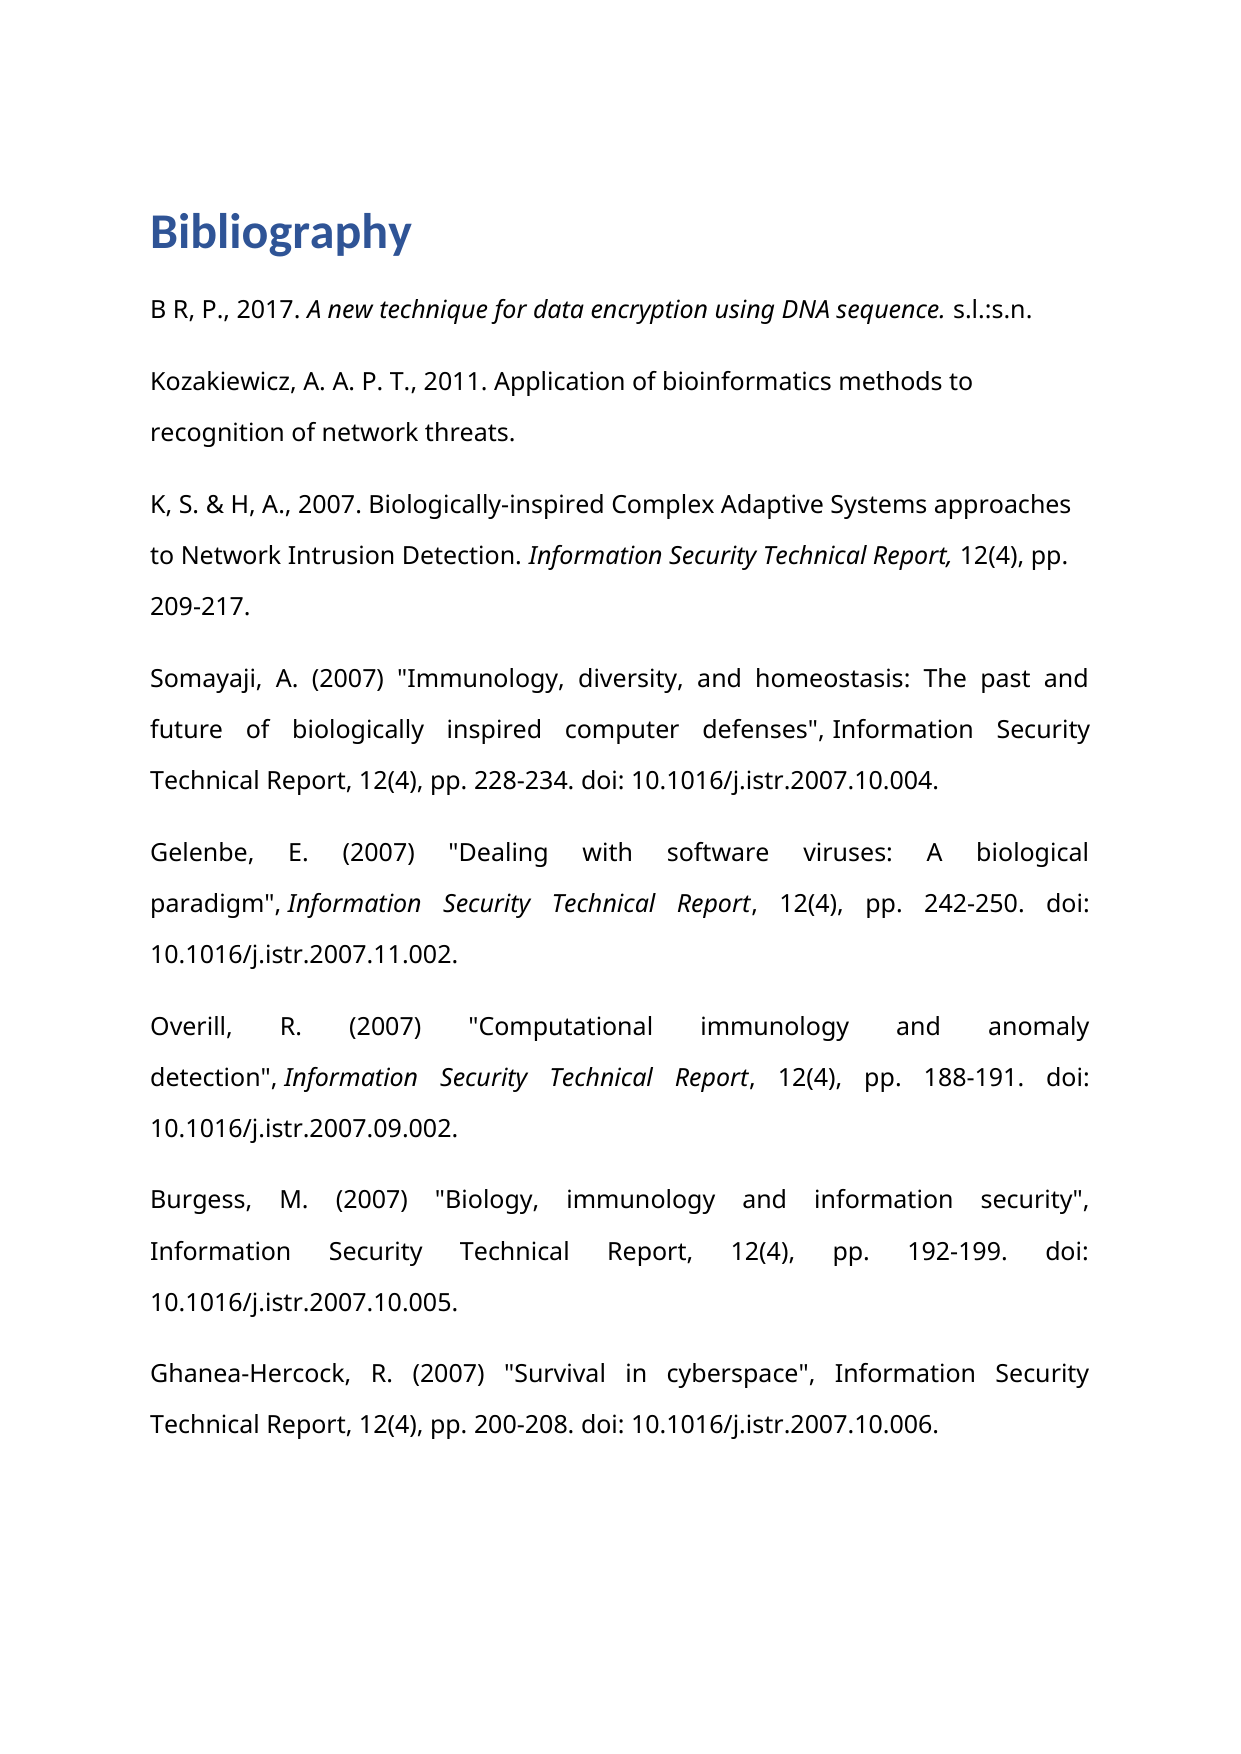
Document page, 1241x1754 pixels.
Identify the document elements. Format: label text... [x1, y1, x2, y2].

text Gelenbe, E. (2007) "Dealing with software viruses: A biological paradigm", Information Security Technical Report, 12(4), pp. 242-250. doi: 10.1016/j.istr.2007.11.002. [150, 834, 1090, 970]
text K, S. & H, A., 2007. Biologically-inspired Complex Adaptive Systems approaches to Network Intrusion Detection. Information Security Technical Report, 12(4), pp. 209-217. [150, 486, 1090, 622]
subtitle Bibliography [150, 200, 1090, 261]
text Overill, R. (2007) "Computational immunology and anomaly detection", Information Security Technical Report, 12(4), pp. 188-191. doi: 10.1016/j.istr.2007.09.002. [150, 1008, 1090, 1144]
text Burgess, M. (2007) "Biology, immunology and information security", Information Security Technical Report, 12(4), pp. 192-199. doi: 10.1016/j.istr.2007.10.005. [150, 1182, 1090, 1318]
text Somayaji, A. (2007) "Immunology, diversity, and homeostasis: The past and future of biologically inspired computer defenses", Information Security Technical Report, 12(4), pp. 228-234. doi: 10.1016/j.istr.2007.10.004. [150, 660, 1090, 796]
text Ghanea-Hercock, R. (2007) "Survival in cyberspace", Information Security Technical Report, 12(4), pp. 200-208. doi: 10.1016/j.istr.2007.10.006. [150, 1356, 1090, 1441]
text Kozakiewicz, A. A. P. T., 2011. Application of bioinformatics methods to recognition of network threats. [150, 363, 1090, 448]
text B R, P., 2017. A new technique for data encryption using DNA sequence. s.l.:s.n. [150, 292, 1090, 326]
